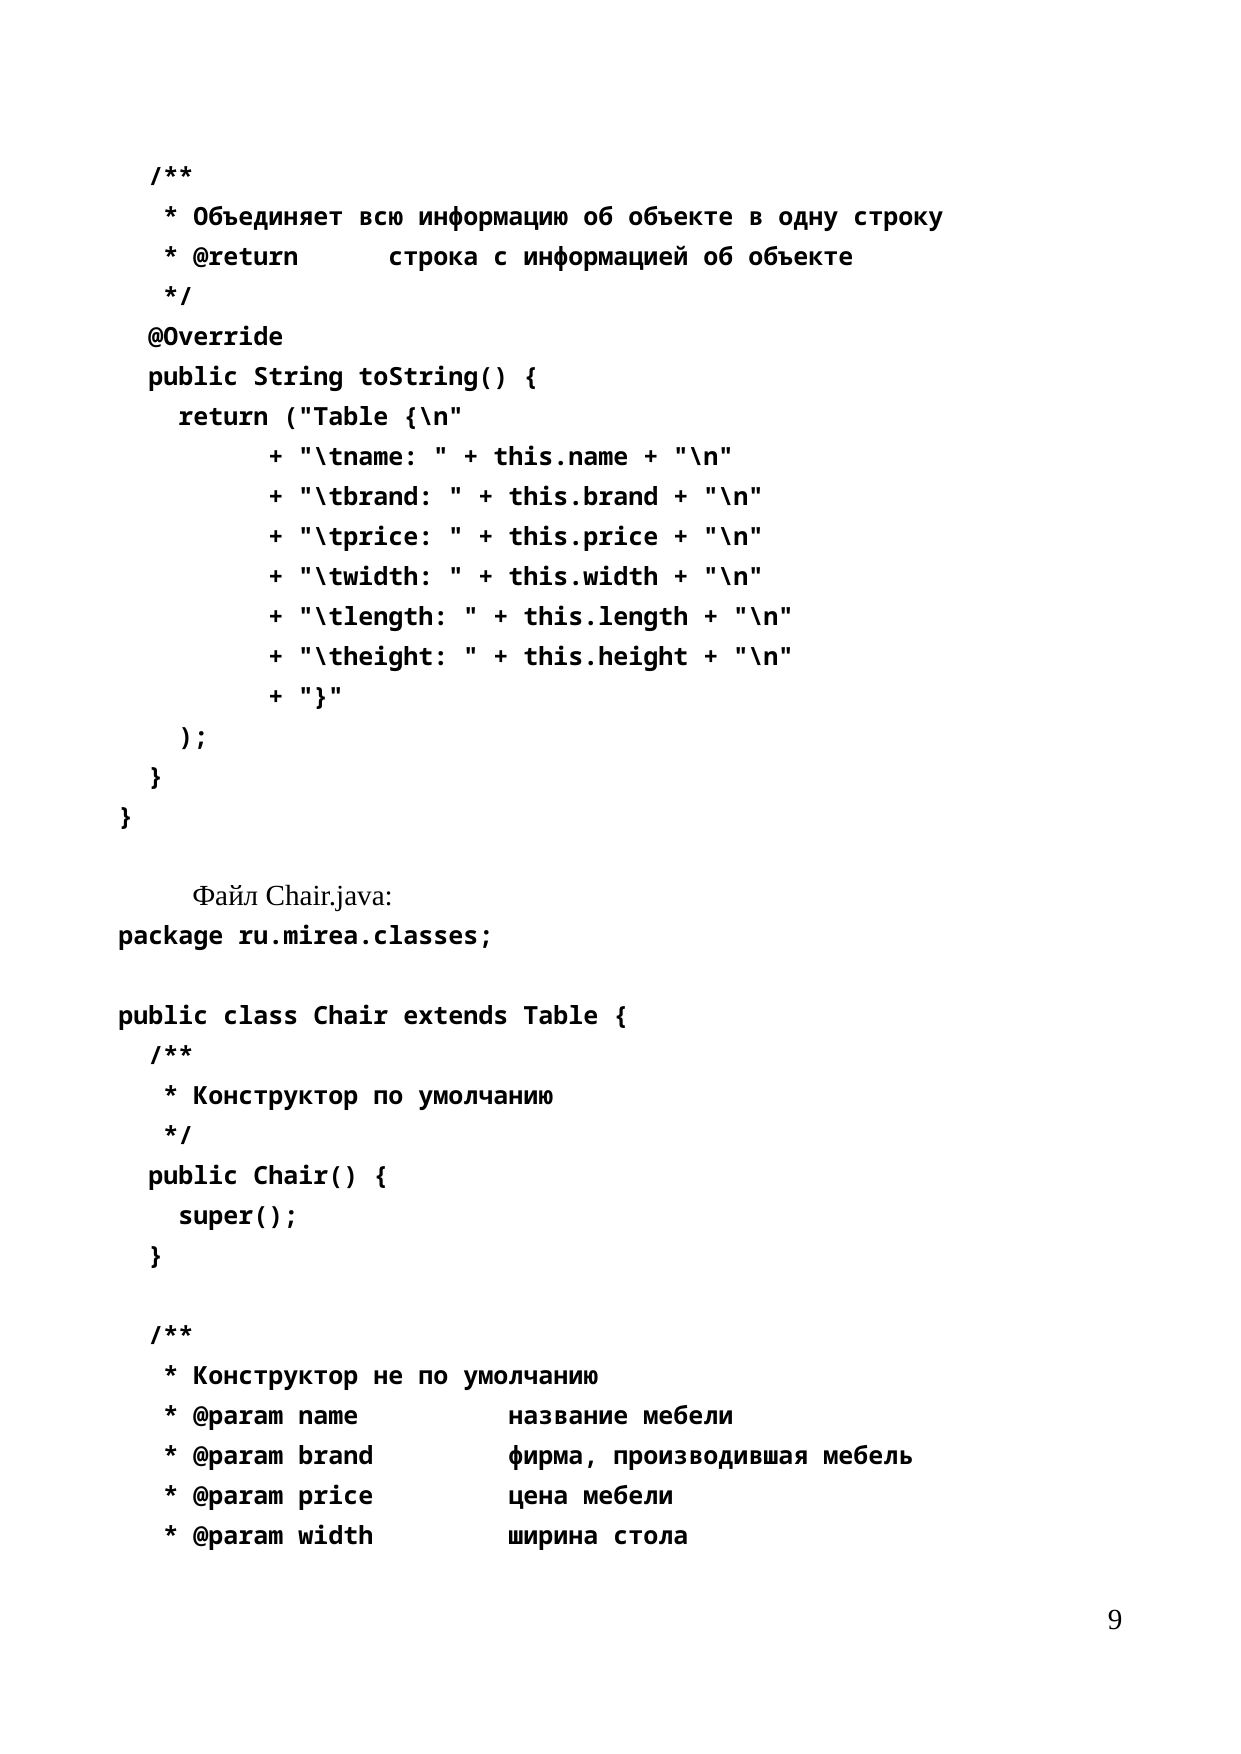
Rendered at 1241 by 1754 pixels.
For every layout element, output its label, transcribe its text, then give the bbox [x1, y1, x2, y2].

text + "\tprice: " + this.price + "\n" [118, 518, 1122, 552]
text + "\tname: " + this.name + "\n" [118, 438, 1122, 472]
text * Объединяет всю информацию об объекте в одну строку [118, 198, 1122, 232]
text * Конструктор не по умолчанию [118, 1358, 1122, 1392]
text + "}" [118, 678, 1122, 712]
text + "\theight: " + this.height + "\n" [118, 638, 1122, 672]
text + "\tlength: " + this.length + "\n" [118, 598, 1122, 632]
text /** [118, 1318, 1122, 1352]
text * @param brand фирма, производившая мебель [118, 1438, 1122, 1472]
text * @param price цена мебели [118, 1478, 1122, 1512]
text */ [118, 1118, 1122, 1152]
text public class Chair extends Table { [118, 998, 1122, 1032]
text */ [118, 278, 1122, 312]
text * @return строка с информацией об объекте [118, 238, 1122, 272]
text * @param name название мебели [118, 1398, 1122, 1432]
text public Chair() { [118, 1158, 1122, 1192]
text } [118, 758, 1122, 792]
text @Override [118, 318, 1122, 352]
text return ("Table {\n" [118, 398, 1122, 432]
text Файл Chair.java: [118, 878, 1122, 912]
text + "\twidth: " + this.width + "\n" [118, 558, 1122, 592]
text /** [118, 1038, 1122, 1072]
text /** [118, 158, 1122, 192]
text super(); [118, 1198, 1122, 1232]
text * Конструктор по умолчанию [118, 1078, 1122, 1112]
text + "\tbrand: " + this.brand + "\n" [118, 478, 1122, 512]
text public String toString() { [118, 358, 1122, 392]
text ); [118, 718, 1122, 752]
text package ru.mirea.classes; [118, 918, 1122, 952]
text * @param width ширина стола [118, 1518, 1122, 1552]
text } [118, 1238, 1122, 1272]
text } [118, 798, 1122, 832]
